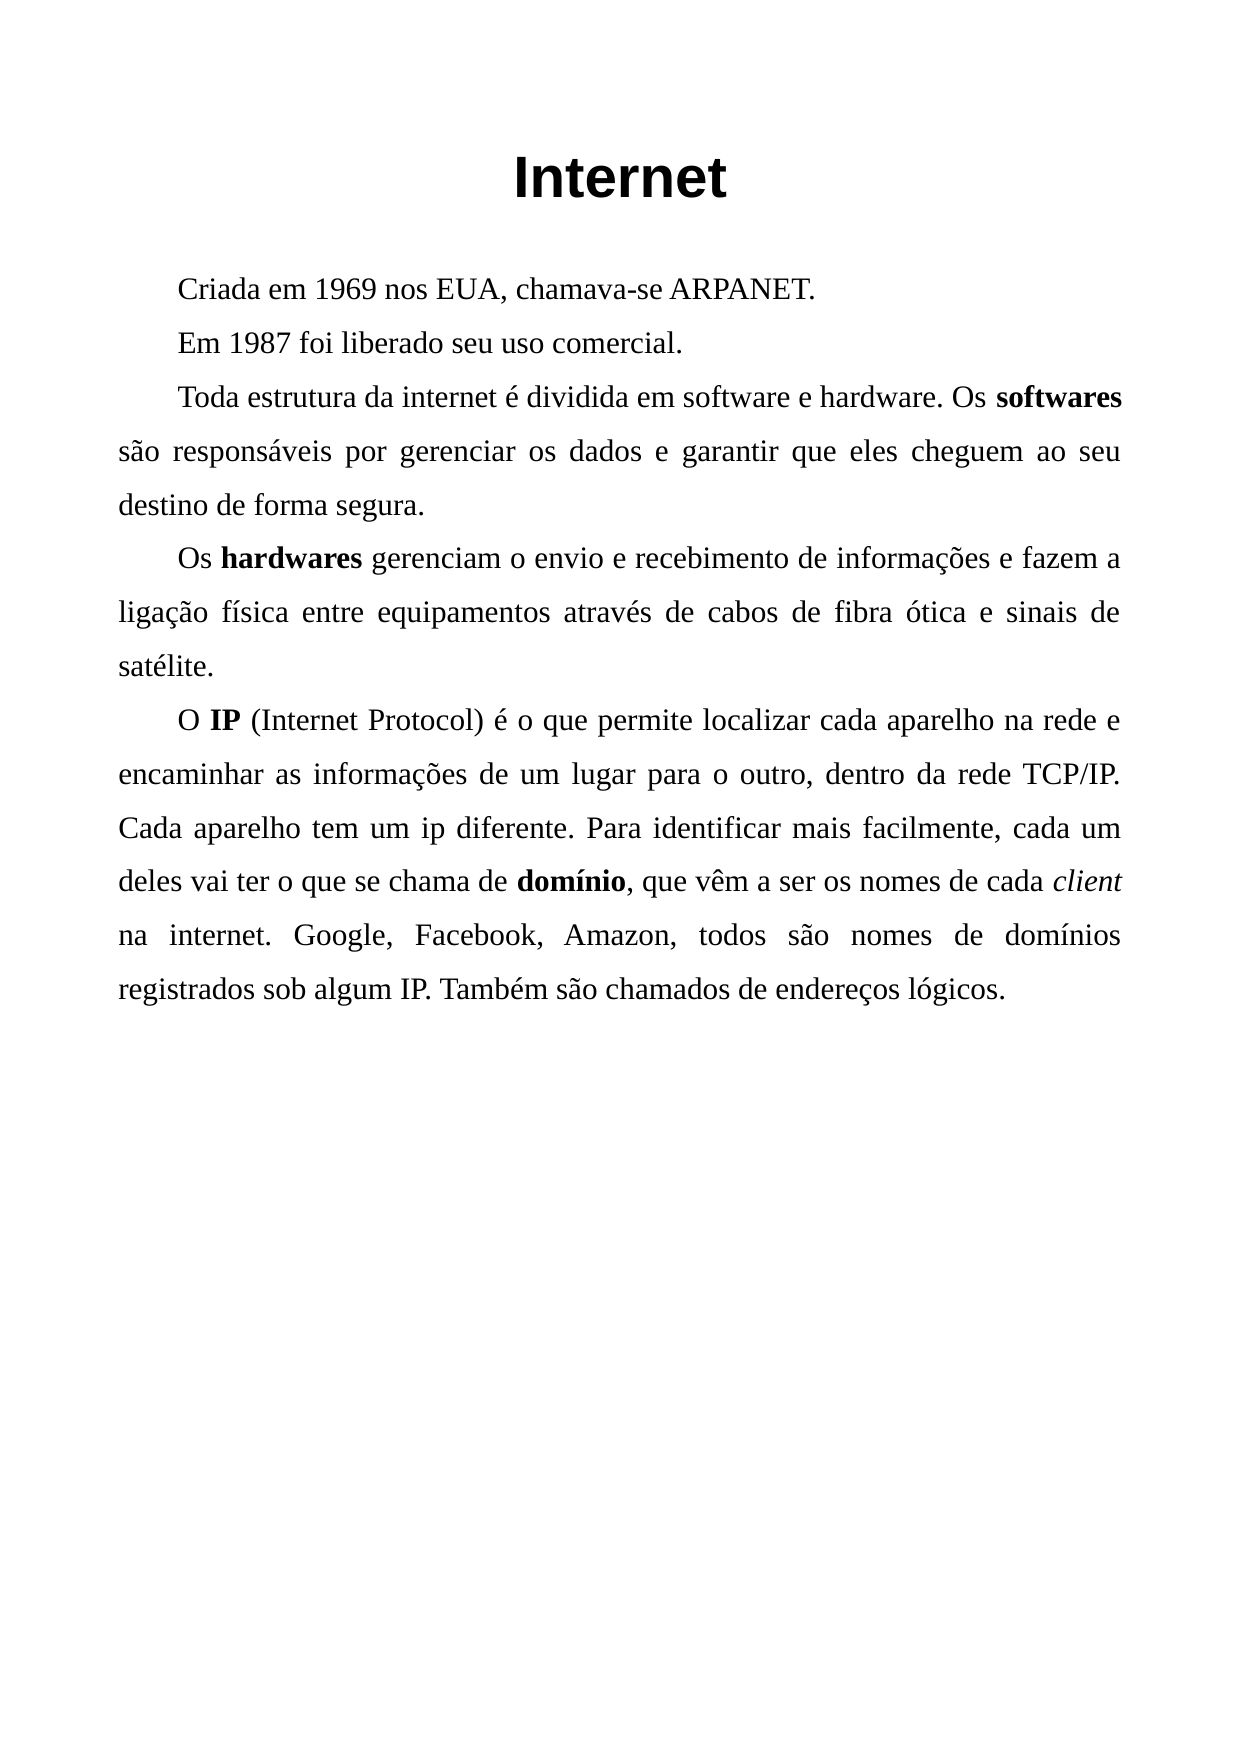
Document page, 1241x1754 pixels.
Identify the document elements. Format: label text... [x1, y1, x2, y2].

text Os hardwares gerenciam o envio e recebimento de informações e fazem a ligação física entre equipamentos através de cabos de fibra ótica e sinais de satélite. [118, 539, 1122, 683]
text Em 1987 foi liberado seu uso comercial. [118, 324, 1122, 360]
text Criada em 1969 nos EUA, chamava-se ARPANET. [118, 270, 1122, 306]
text O IP (Internet Protocol) é o que permite localizar cada aparelho na rede e encaminhar as informações de um lugar para o outro, dentro da rede TCP/IP. Cada aparelho tem um ip diferente. Para identificar mais facilmente, cada um deles vai ter o que se chama de domínio, que vêm a ser os nomes de cada client na internet. Google, Facebook, Amazon, todos são nomes de domínios registrados sob algum IP. Também são chamados de endereços lógicos. [118, 701, 1122, 1006]
title Internet [118, 143, 1122, 210]
text Toda estrutura da internet é dividida em software e hardware. Os softwares são responsáveis por gerenciar os dados e garantir que eles cheguem ao seu destino de forma segura. [118, 378, 1122, 522]
